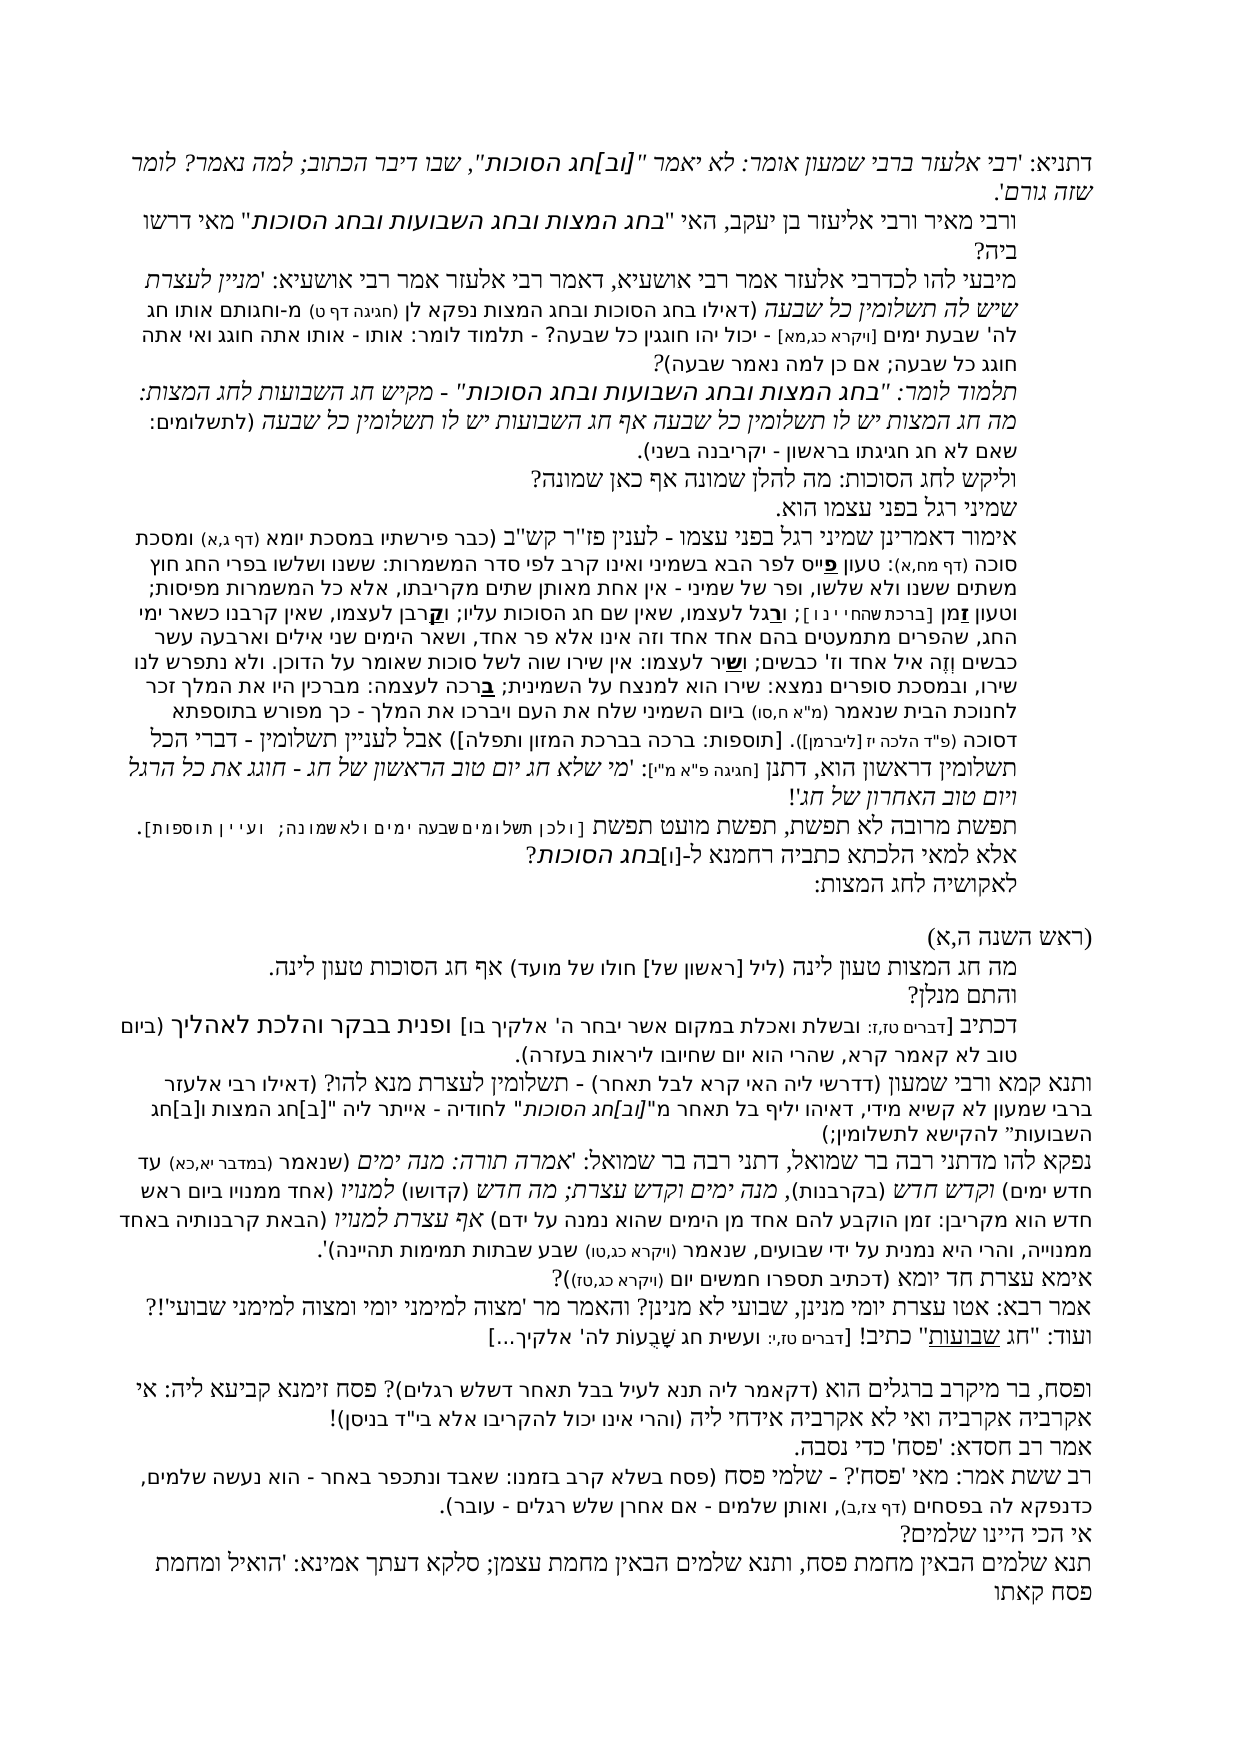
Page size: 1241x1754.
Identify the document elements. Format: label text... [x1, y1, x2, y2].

text אי הכי היינו שלמים? [118, 1519, 1092, 1548]
text נפקא להו מדתני רבה בר שמואל, דתני רבה בר שמואל: 'אמרה תורה: מנה ימים (שנאמר (במדבר יא,כא) עד חדש ימים) וקדש חדש (בקרבנות), מנה ימים וקדש עצרת; מה חדש (קדושו) למנויו (אחד ממנויו ביום ראש חדש הוא מקריבן: זמן הוקבע להם אחד מן הימים שהוא נמנה על ידם) אף עצרת למנויו (הבאת קרבנותיה באחד ממנוייה, והרי היא נמנית על ידי שבועים, שנאמר (ויקרא כג,טו) שבע שבתות תמימות תהיינה)'. [118, 1146, 1092, 1262]
text מה חג המצות טעון לינה (ליל [ראשון של] חולו של מועד) אף חג הסוכות טעון לינה. [118, 951, 1017, 980]
text מיבעי להו לכדרבי אלעזר אמר רבי אושעיא, דאמר רבי אלעזר אמר רבי אושעיא: 'מניין לעצרת שיש לה תשלומין כל שבעה (דאילו בחג הסוכות ובחג המצות נפקא לן (חגיגה דף ט) מ-וחגותם אותו חג לה' שבעת ימים [ויקרא כג,מא] - יכול יהו חוגגין כל שבעה? - תלמוד לומר: אותו - אותו אתה חוגג ואי אתה חוגג כל שבעה; אם כן למה נאמר שבעה)? [118, 265, 1017, 377]
text ותנא קמא ורבי שמעון (דדרשי ליה האי קרא לבל תאחר) - תשלומין לעצרת מנא להו? (דאילו רבי אלעזר ברבי שמעון לא קשיא מידי, דאיהו יליף בל תאחר מ"[וב]חג הסוכות" לחודיה - אייתר ליה "[ב]חג המצות ו[ב]חג השבועות” להקישא לתשלומין;) [118, 1068, 1092, 1146]
text אמר רב חסדא: 'פסח' כדי נסבה. [118, 1432, 1092, 1461]
text רב ששת אמר: מאי 'פסח'? - שלמי פסח (פסח בשלא קרב בזמנו: שאבד ונתכפר באחר - הוא נעשה שלמים, כדנפקא לה בפסחים (דף צז,ב), ואותן שלמים - אם אחרן שלש רגלים - עובר). [118, 1461, 1092, 1519]
text והתם מנלן? [118, 980, 1017, 1009]
text אימא עצרת חד יומא (דכתיב תספרו חמשים יום (ויקרא כג,טז))? [118, 1262, 1092, 1292]
text אלא למאי הלכתא כתביה רחמנא ל-[ו]בחג הסוכות? [118, 840, 1017, 869]
text אמר רבא: אטו עצרת יומי מנינן, שבועי לא מנינן? והאמר מר 'מצוה למימני יומי ומצוה למימני שבועי'!? ועוד: "חג שבועות" כתיב! [דברים טז,י: ועשית חג שָׁבֻעוֹת לה' אלקיך...] [118, 1292, 1092, 1350]
text וליקש לחג הסוכות: מה להלן שמונה אף כאן שמונה? [118, 464, 1017, 493]
text לאקושיה לחג המצות: [118, 869, 1017, 898]
text שמיני רגל בפני עצמו הוא. [118, 493, 1017, 522]
text דתניא: 'רבי אלעזר ברבי שמעון אומר: לא יאמר "[וב]חג הסוכות", שבו דיבר הכתוב; למה נאמר? לומר שזה גורם'. [118, 148, 1092, 206]
text (ראש השנה ה,א) [118, 922, 1092, 951]
text תפשת מרובה לא תפשת, תפשת מועט תפשת [ולכן תשלומים שבעה ימים ולא שמונה; ועיין תוספות]. [118, 811, 1017, 840]
text תלמוד לומר: "בחג המצות ובחג השבועות ובחג הסוכות" - מקיש חג השבועות לחג המצות: מה חג המצות יש לו תשלומין כל שבעה אף חג השבועות יש לו תשלומין כל שבעה (לתשלומים: שאם לא חג חגיגתו בראשון - יקריבנה בשני). [118, 377, 1017, 464]
text דכתיב [דברים טז,ז: ובשלת ואכלת במקום אשר יבחר ה' אלקיך בו] ופנית בבקר והלכת לאהליך (ביום טוב לא קאמר קרא, שהרי הוא יום שחיובו ליראות בעזרה). [118, 1009, 1017, 1068]
text אימור דאמרינן שמיני רגל בפני עצמו - לענין פז"ר קש"ב (כבר פירשתיו במסכת יומא (דף ג,א) ומסכת סוכה (דף מח,א): טעון פייס לפר הבא בשמיני ואינו קרב לפי סדר המשמרות: ששנו ושלשו בפרי החג חוץ משתים ששנו ולא שלשו, ופר של שמיני - אין אחת מאותן שתים מקריבתו, אלא כל המשמרות מפיסות; וטעון זמן [ברכת שהחיינו]; ורגל לעצמו, שאין שם חג הסוכות עליו; וקרבן לעצמו, שאין קרבנו כשאר ימי החג, שהפרים מתמעטים בהם אחד אחד וזה אינו אלא פר אחד, ושאר הימים שני אילים וארבעה עשר כבשים וְזֶה איל אחד וז' כבשים; ושיר לעצמו: אין שירו שוה לשל סוכות שאומר על הדוכן. ולא נתפרש לנו שירו, ובמסכת סופרים נמצא: שירו הוא למנצח על השמינית; ברכה לעצמה: מברכין היו את המלך זכר לחנוכת הבית שנאמר (מ"א ח,סו) ביום השמיני שלח את העם ויברכו את המלך - כך מפורש בתוספתא דסוכה (פ"ד הלכה יז [ליברמן]). [תוספות: ברכה בברכת המזון ותפלה]) אבל לעניין תשלומין - דברי הכל תשלומין דראשון הוא, דתנן [חגיגה פ"א מ"י]: 'מי שלא חג יום טוב הראשון של חג - חוגג את כל הרגל ויום טוב האחרון של חג'! [118, 522, 1017, 811]
text ופסח, בר מיקרב ברגלים הוא (דקאמר ליה תנא לעיל בבל תאחר דשלש רגלים)? פסח זימנא קביעא ליה: אי אקרביה אקרביה ואי לא אקרביה אידחי ליה (והרי אינו יכול להקריבו אלא בי"ד בניסן)! [118, 1374, 1092, 1432]
text תנא שלמים הבאין מחמת פסח, ותנא שלמים הבאין מחמת עצמן; סלקא דעתך אמינא: 'הואיל ומחמת פסח קאתו [118, 1548, 1092, 1606]
text ורבי מאיר ורבי אליעזר בן יעקב, האי "בחג המצות ובחג השבועות ובחג הסוכות" מאי דרשו ביה? [118, 206, 1017, 265]
